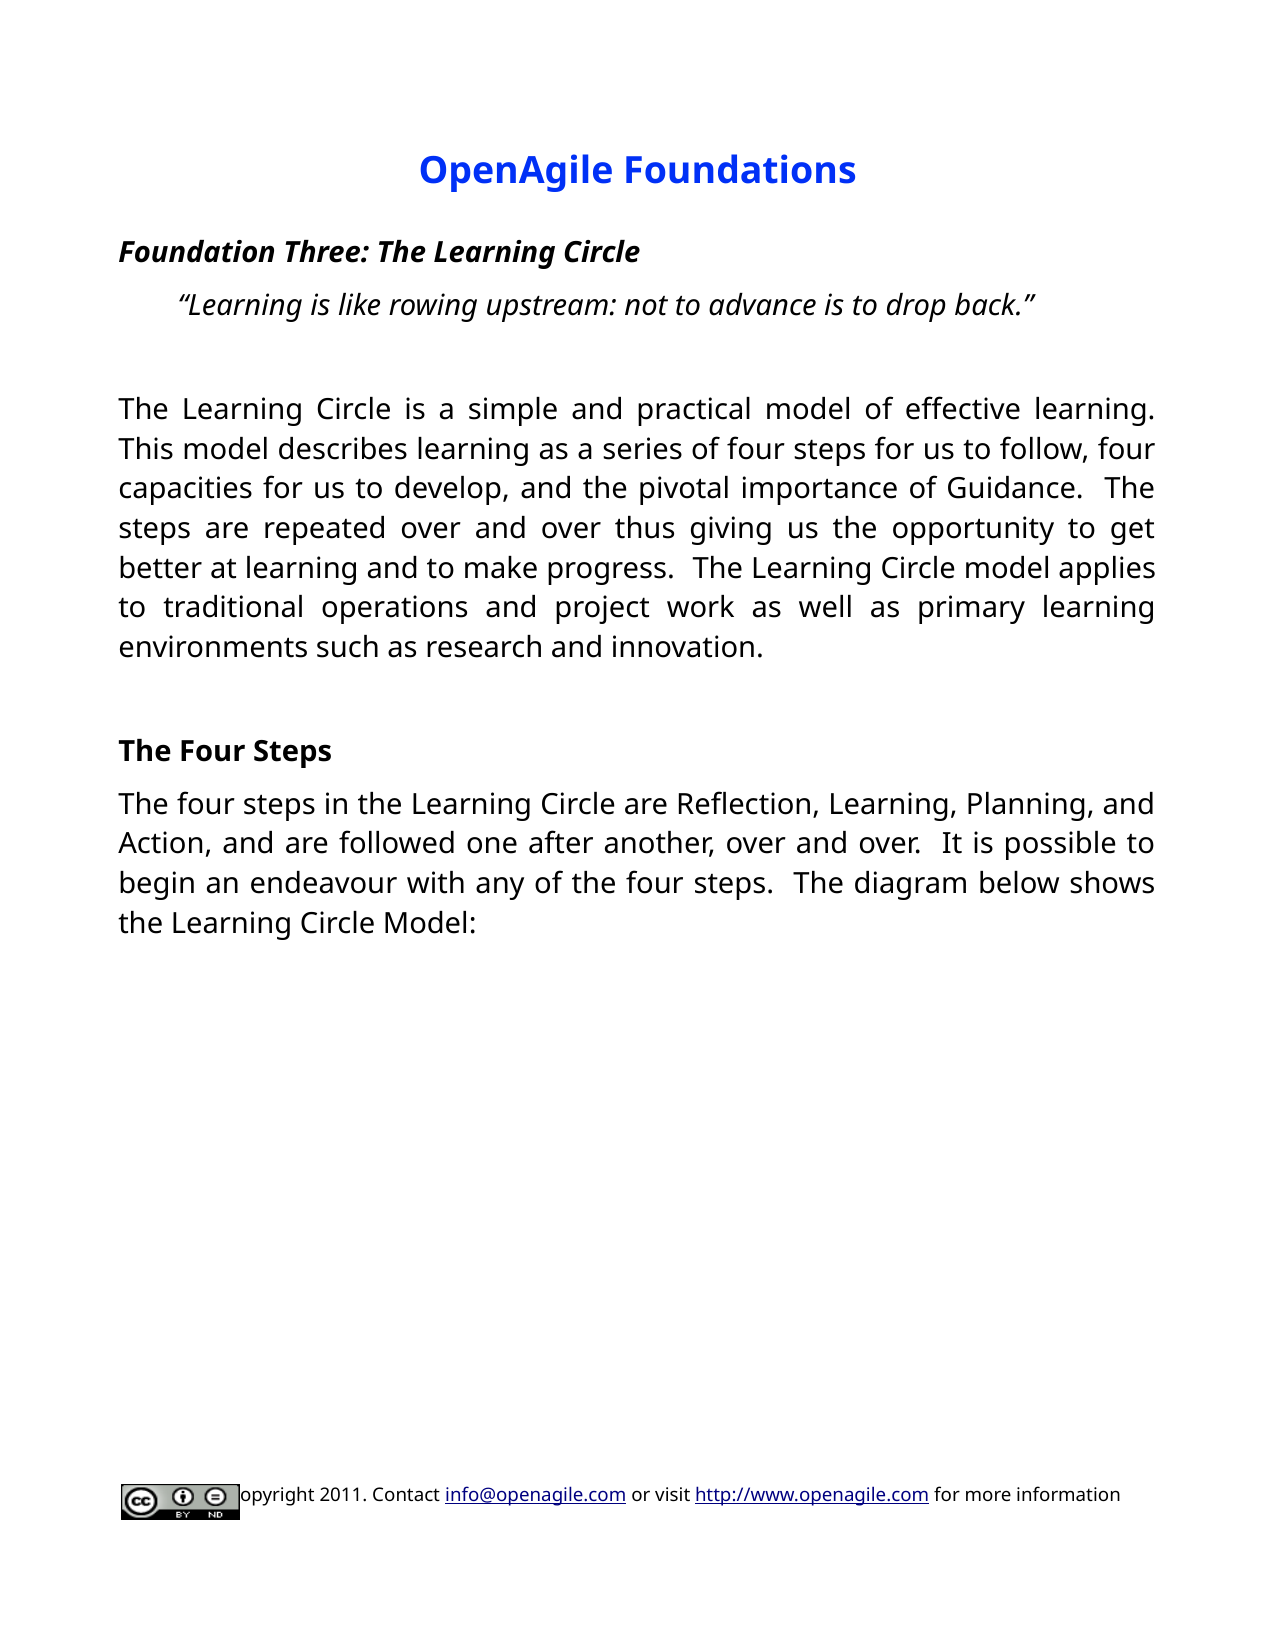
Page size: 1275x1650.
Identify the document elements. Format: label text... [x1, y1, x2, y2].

text The Learning Circle is a simple and practical model of effective learning. This model describes learning as a series of four steps for us to follow, four capacities for us to develop, and the pivotal importance of Guidance. The steps are repeated over and over thus giving us the opportunity to get better at learning and to make progress. The Learning Circle model applies to traditional operations and project work as well as primary learning environments such as research and innovation. [118, 388, 1157, 666]
text “Learning is like rowing upstream: not to advance is to drop back.” [177, 284, 1098, 323]
text The Four Steps [118, 731, 1157, 770]
subtitle Foundation Three: The Learning Circle [118, 232, 1157, 271]
picture [121, 1484, 240, 1520]
text The four steps in the Learning Circle are Reflection, Learning, Planning, and Action, and are followed one after another, over and over. It is possible to begin an endeavour with any of the four steps. The diagram below shows the Learning Circle Model: [118, 783, 1157, 942]
subtitle OpenAgile Foundations [118, 143, 1157, 194]
